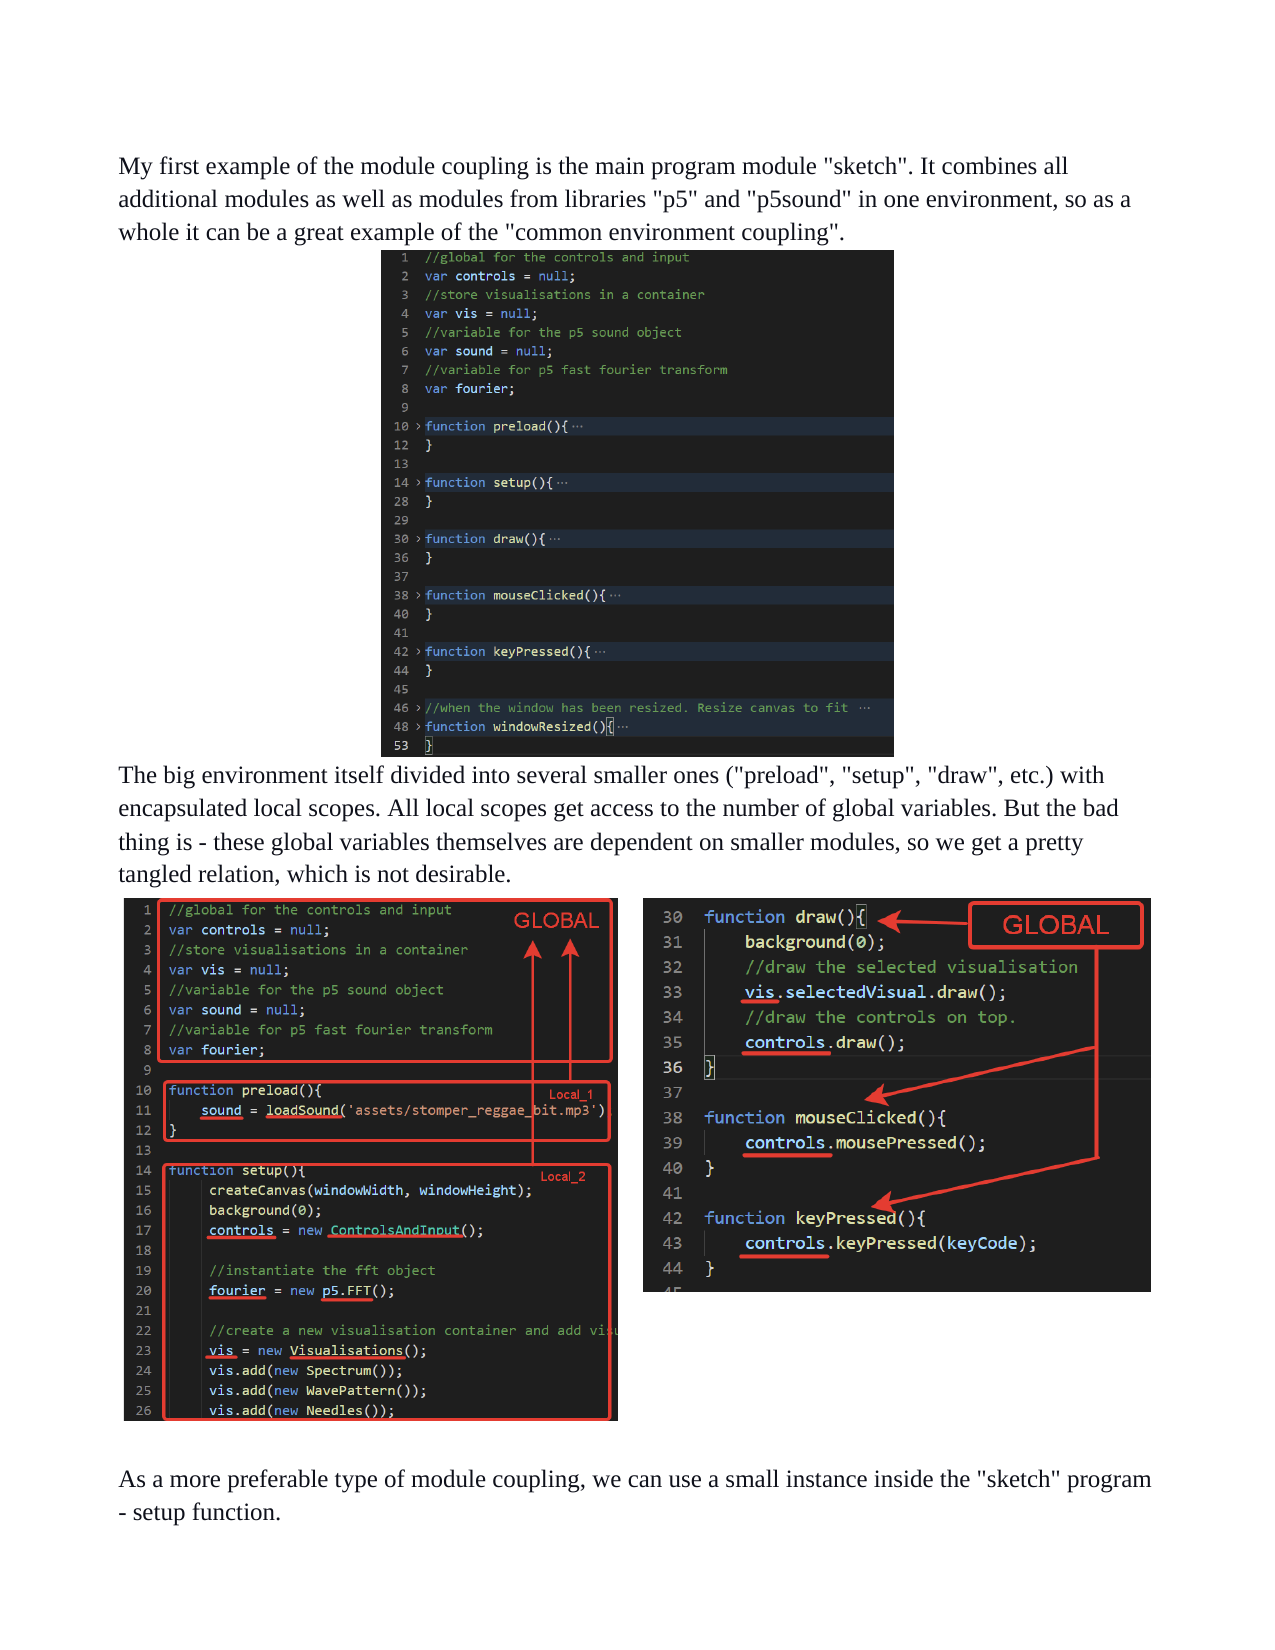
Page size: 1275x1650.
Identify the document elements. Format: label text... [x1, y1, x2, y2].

text My first example of the module coupling is the main program module "sketch". It combines all additional modules as well as modules from libraries "p5" and "p5sound" in one environment, so as a whole it can be a great example of the "common environment coupling". [118, 151, 1157, 246]
table_header [638, 893, 1157, 1431]
picture [123, 898, 632, 1421]
picture [381, 250, 894, 757]
picture [643, 898, 1151, 1292]
text The big environment itself divided into several smaller ones ("preload", "setup", "draw", etc.) with encapsulated local scopes. All local scopes get access to the number of global variables. But the bad thing is - these global variables themselves are dependent on smaller modules, so we get a pretty tangled relation, which is not desirable. [118, 250, 1157, 888]
table_header [118, 893, 637, 1431]
text As a more preferable type of module coupling, we can use a small instance inside the "sketch" program - setup function. [118, 1464, 1157, 1526]
